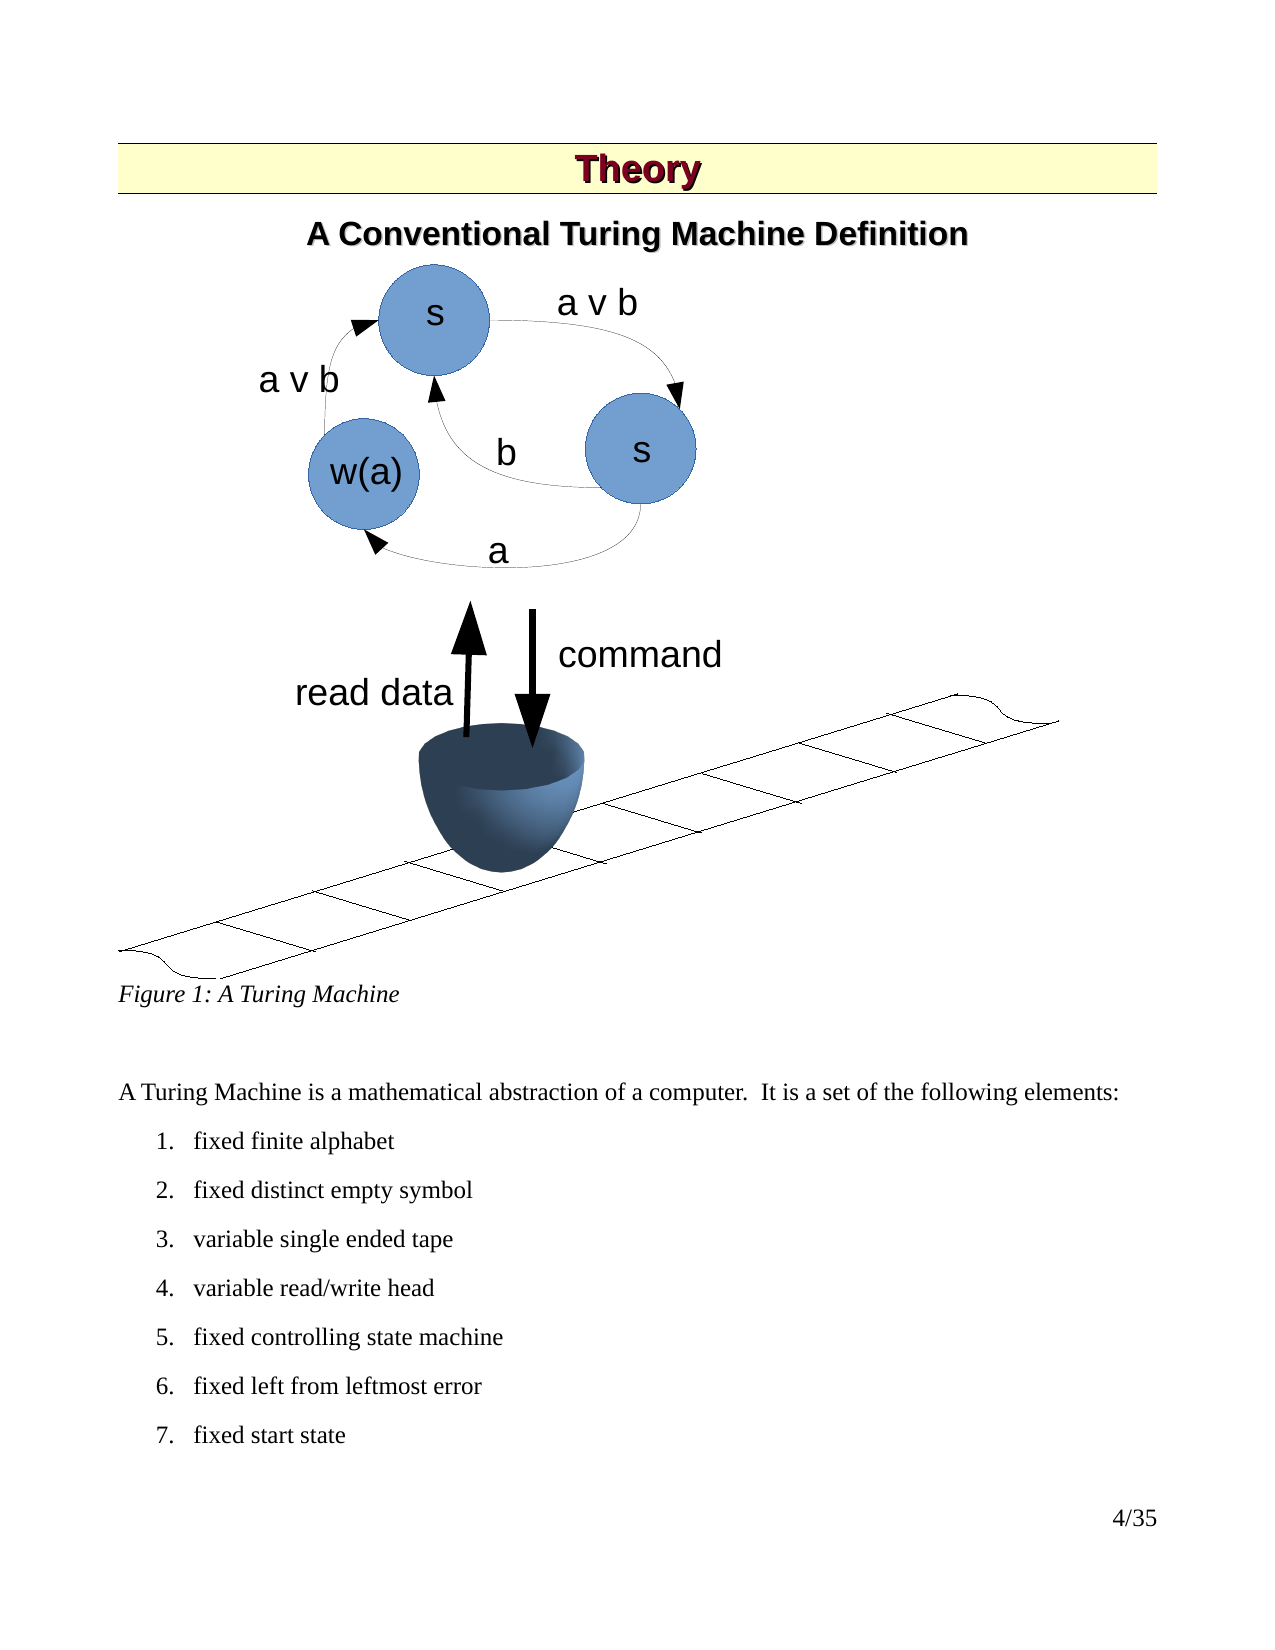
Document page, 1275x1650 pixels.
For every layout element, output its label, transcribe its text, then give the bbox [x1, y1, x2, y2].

text A Turing Machine is a mathematical abstraction of a computer. It is a set of the following elements: [118, 1077, 1157, 1106]
list fixed distinct empty symbol [156, 1175, 1157, 1204]
subtitle A Conventional Turing Machine Definition [118, 214, 1157, 252]
list fixed finite alphabet [156, 1126, 1157, 1155]
subtitle Theory [118, 144, 1157, 193]
list variable single ended tape [156, 1224, 1157, 1253]
list fixed left from leftmost error [156, 1371, 1157, 1400]
list variable read/write head [156, 1273, 1157, 1302]
list fixed start state [156, 1420, 1157, 1449]
list fixed controlling state machine [156, 1322, 1157, 1351]
text Figure 1: A Turing Machine [118, 277, 1059, 1008]
